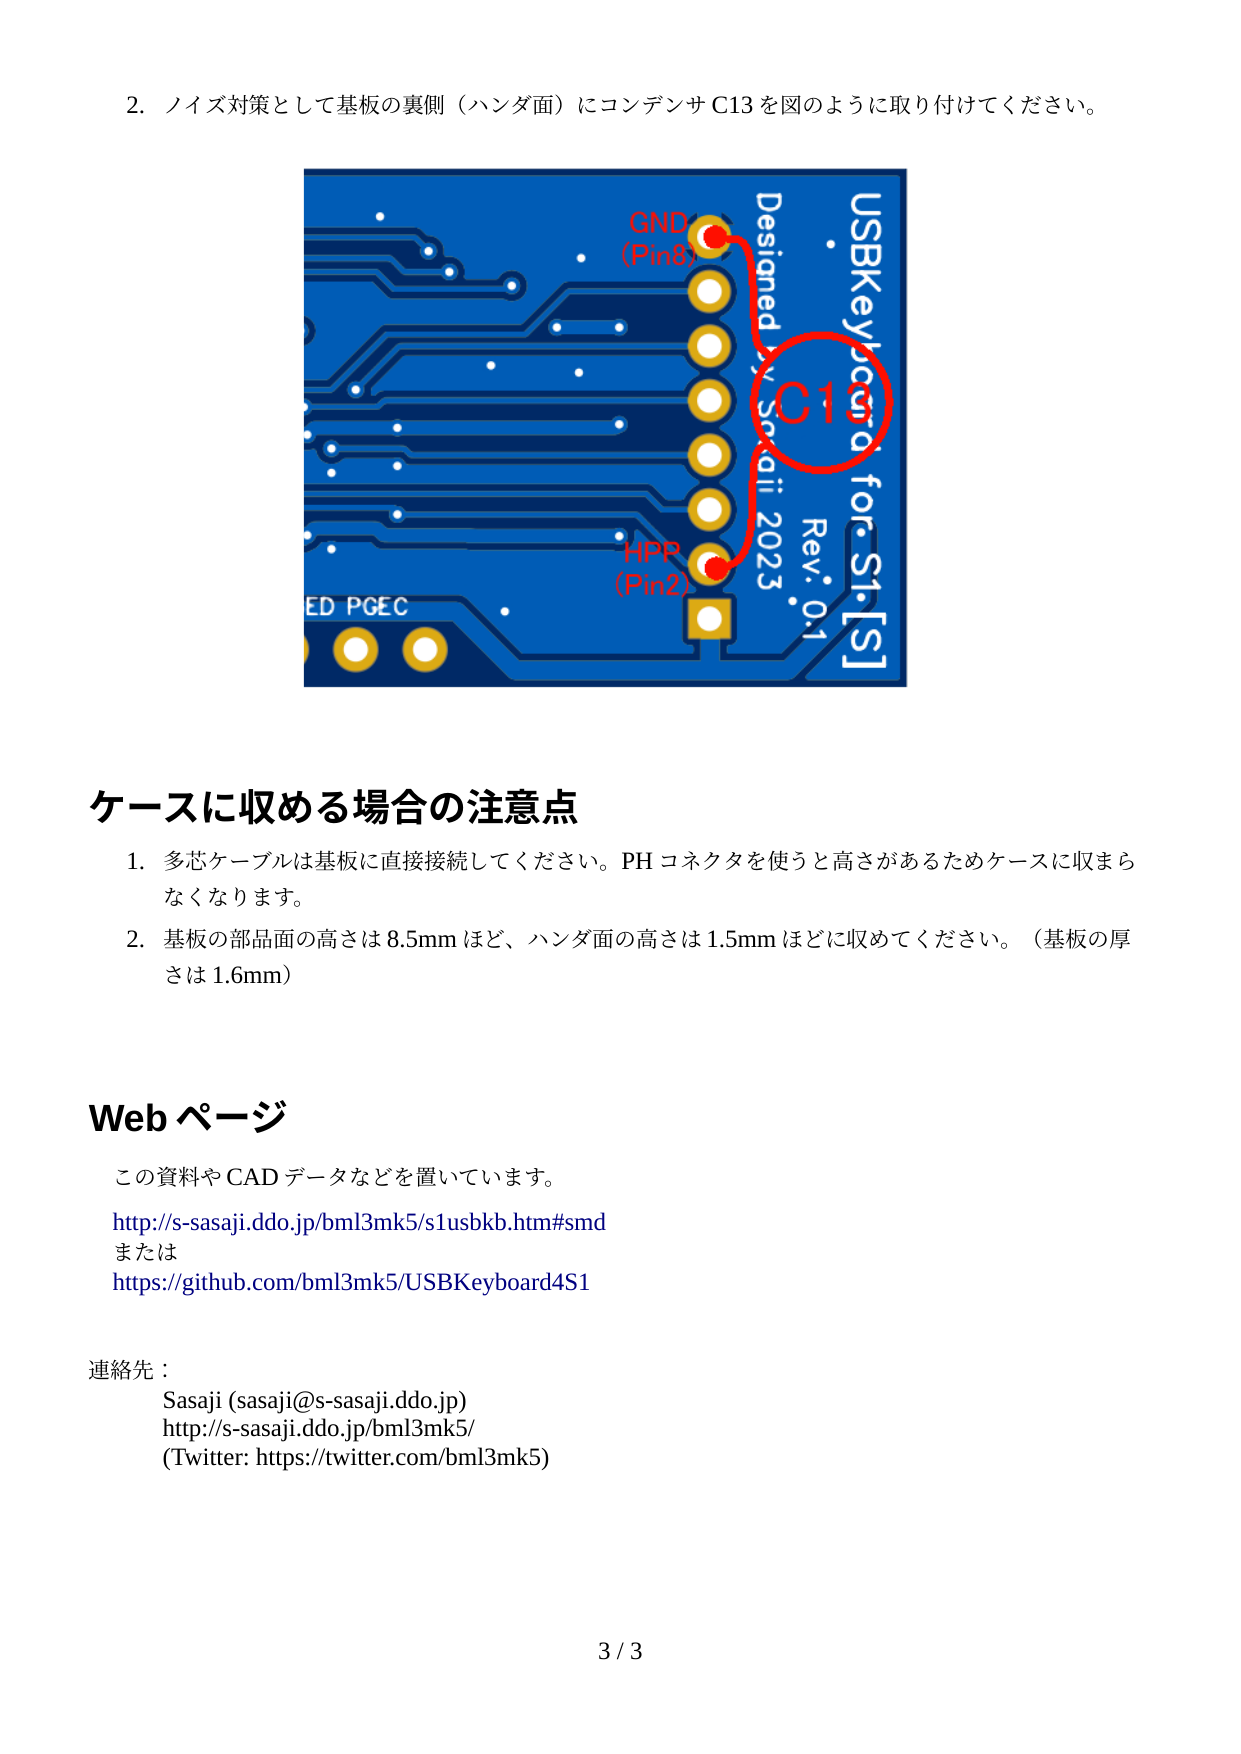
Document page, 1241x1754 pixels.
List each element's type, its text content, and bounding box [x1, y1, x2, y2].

text 連絡先： [88, 1353, 1152, 1385]
list 基板の部品面の高さは8.5mmほど、ハンダ面の高さは1.5mmほどに収めてください。（基板の厚さは1.6mm） [126, 923, 1152, 990]
text または [112, 1236, 1152, 1267]
list 多芯ケーブルは基板に直接接続してください。PHコネクタを使うと高さがあるためケースに収まらなくなります。 [126, 844, 1152, 912]
picture [303, 147, 931, 709]
text https://github.com/bml3mk5/USBKeyboard4S1 [112, 1267, 1152, 1296]
text この資料やCADデータなどを置いています。 [112, 1160, 1152, 1191]
text (Twitter: https://twitter.com/bml3mk5) [162, 1442, 1152, 1471]
subtitle ケースに収める場合の注意点 [88, 777, 1152, 832]
subtitle Webページ [88, 1087, 1152, 1142]
text http://s-sasaji.ddo.jp/bml3mk5/ [162, 1413, 1152, 1442]
text http://s-sasaji.ddo.jp/bml3mk5/s1usbkb.htm#smd [112, 1207, 1152, 1236]
text Sasaji (sasaji@s-sasaji.ddo.jp) [162, 1385, 1152, 1413]
list ノイズ対策として基板の裏側（ハンダ面）にコンデンサC13を図のように取り付けてください。 [126, 88, 1152, 120]
